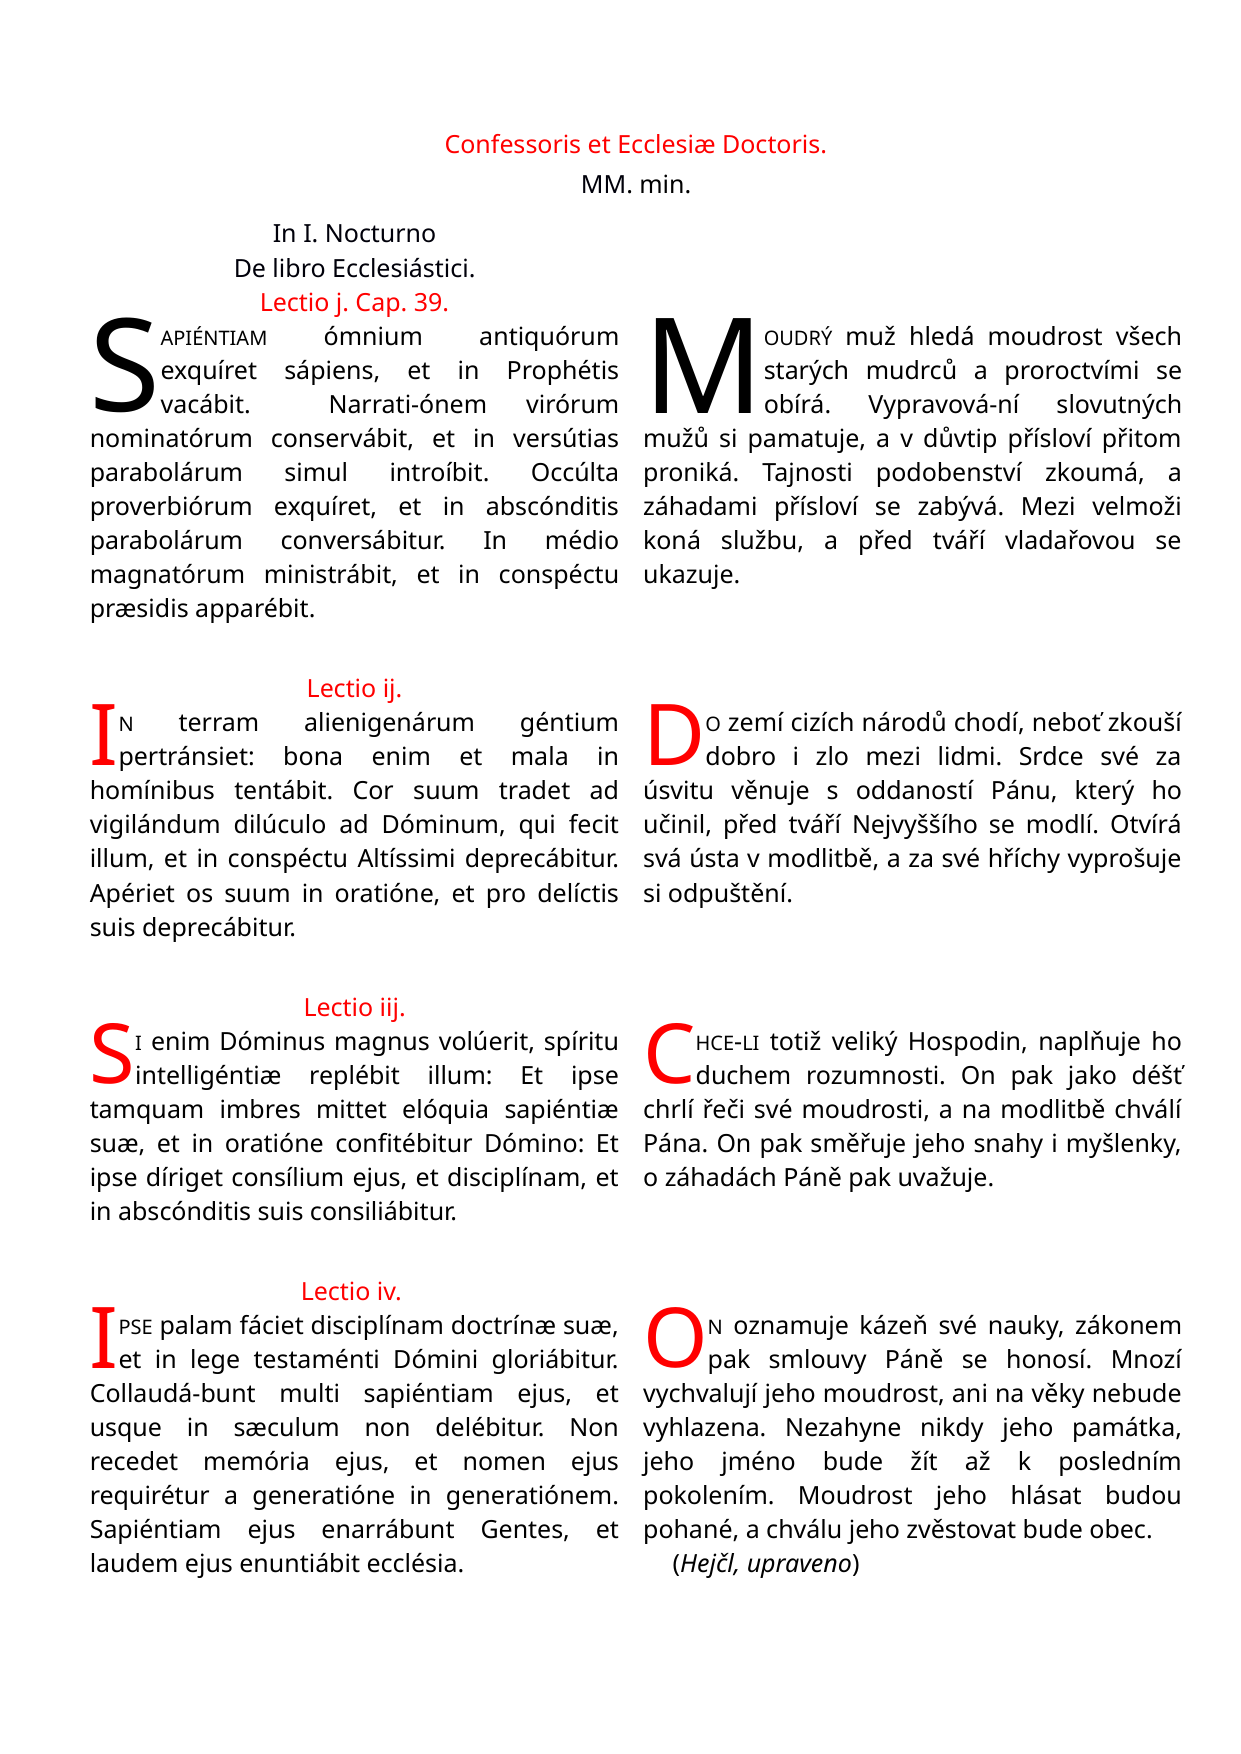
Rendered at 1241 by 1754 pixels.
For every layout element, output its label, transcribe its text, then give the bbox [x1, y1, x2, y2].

table_cell Moudrý muž hledá moudrost všech starých mudrců a proroctvími se obírá. Vypravová-ní slovutných mužů si pamatuje, a v důvtip přísloví přitom proniká. Tajnosti podobenství zkoumá, a záhadami přísloví se zabývá. Mezi velmoži koná službu, a před tváří vladařovou se ukazuje. [631, 210, 1194, 665]
table_cell Lectio iij. Si enim Dóminus magnus volúerit, spíritu intelligéntiæ replébit illum: Et ipse tamquam imbres mittet elóquia sapiéntiæ suæ, et in oratióne confitébitur Dómino: Et ipse díriget consílium ejus, et disciplínam, et in abscónditis suis consiliábitur. [78, 983, 631, 1268]
table_cell Do zemí cizích národů chodí, neboť zkouší dobro i zlo mezi lidmi. Srdce své za úsvitu věnuje s oddaností Pánu, který ho učinil, před tváří Nejvyššího se modlí. Otvírá svá ústa v modlitbě, a za své hříchy vyprošuje si odpuštění. [631, 665, 1194, 983]
table_cell Lectio ij. In terram alienigenárum géntium pertránsiet: bona enim et mala in homínibus tentábit. Cor suum tradet ad vigilándum dilúculo ad Dóminum, qui fecit illum, et in conspéctu Altíssimi deprecábitur. Apériet os suum in oratióne, et pro delíctis suis deprecábitur. [78, 665, 631, 983]
table_cell In I. Nocturno De libro Ecclesiástici. Lectio j. Cap. 39. Sapiéntiam ómnium antiquórum exquíret sápiens, et in Prophétis vacábit. Narrati-ónem virórum nominatórum conservábit, et in versútias parabolárum simul introíbit. Occúlta proverbiórum exquíret, et in abscónditis parabolárum conversábitur. In médio magnatórum ministrábit, et in conspéctu præsidis apparébit. [78, 210, 631, 665]
table_cell Chce-li totiž veliký Hospodin, naplňuje ho duchem rozumnosti. On pak jako déšť chrlí řeči své moudrosti, a na modlitbě chválí Pána. On pak směřuje jeho snahy i myšlenky, o záhadách Páně pak uvažuje. [631, 983, 1194, 1268]
table_cell On oznamuje kázeň své nauky, zákonem pak smlouvy Páně se honosí. Mnozí vychvalují jeho moudrost, ani na věky nebude vyhlazena. Nezahyne nikdy jeho památka, jeho jméno bude žít až k posledním pokolením. Moudrost jeho hlásat budou pohané, a chválu jeho zvěstovat bude obec. (Hejčl, upraveno) [631, 1268, 1194, 1620]
table_cell Confessoris et Ecclesiæ Doctoris. MM. min. [78, 118, 1194, 210]
table_cell Lectio iv. Ipse palam fáciet disciplínam doctrínæ suæ, et in lege testaménti Dómini gloriábitur. Collaudá-bunt multi sapiéntiam ejus, et usque in sæculum non delébitur. Non recedet memória ejus, et nomen ejus requirétur a generatióne in generatiónem. Sapiéntiam ejus enarrábunt Gentes, et laudem ejus enuntiábit ecclésia. [78, 1268, 631, 1620]
